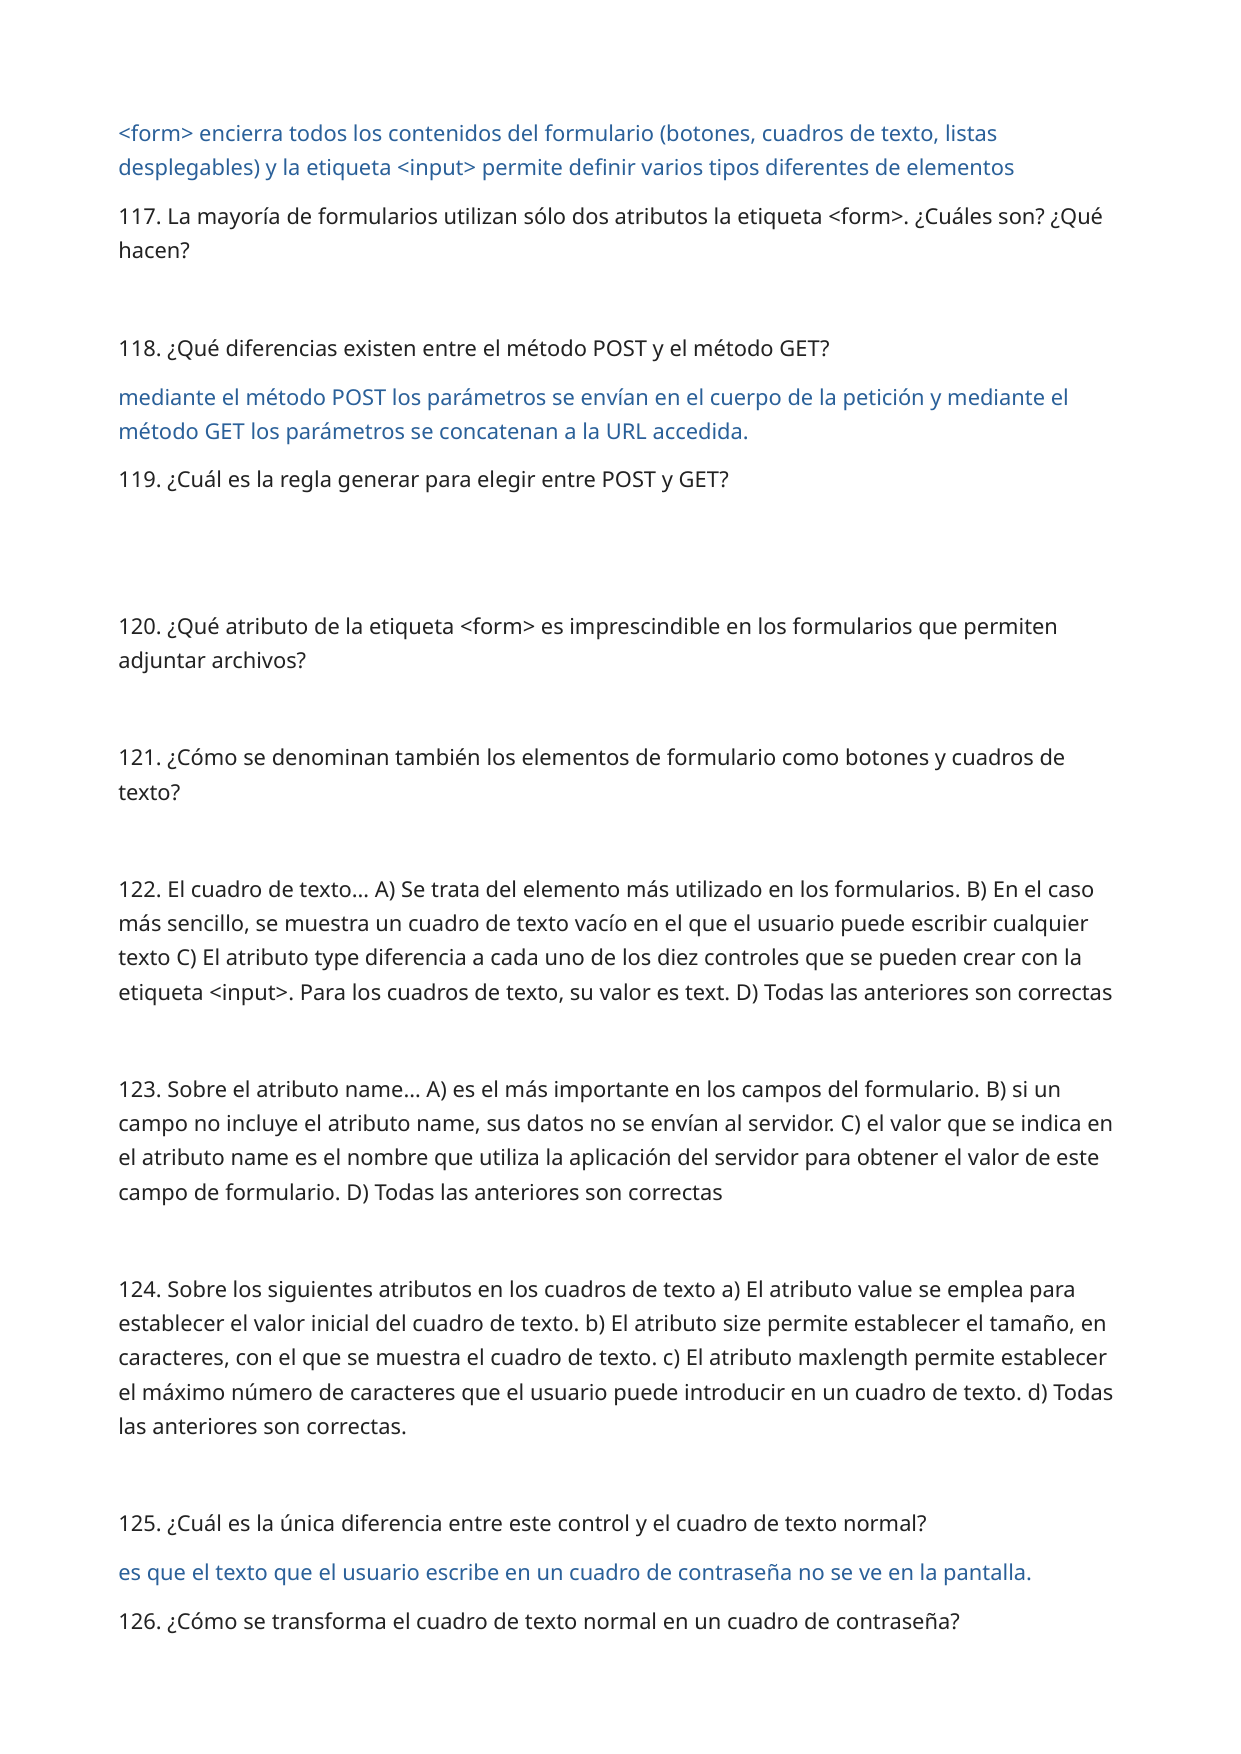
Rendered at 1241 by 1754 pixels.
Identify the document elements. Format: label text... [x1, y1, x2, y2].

text 118. ¿Qué diferencias existen entre el método POST y el método GET? [118, 333, 1122, 362]
text 121. ¿Cómo se denominan también los elementos de formulario como botones y cuadros de texto? [118, 742, 1122, 806]
text <form> encierra todos los contenidos del formulario (botones, cuadros de texto, listas desplegables) y la etiqueta <input> permite definir varios tipos diferentes de elementos [118, 118, 1122, 182]
text 125. ¿Cuál es la única diferencia entre este control y el cuadro de texto normal? [118, 1508, 1122, 1538]
text 122. El cuadro de texto… A) Se trata del elemento más utilizado en los formularios. B) En el caso más sencillo, se muestra un cuadro de texto vacío en el que el usuario puede escribir cualquier texto C) El atributo type diferencia a cada uno de los diez controles que se pueden crear con la etiqueta <input>. Para los cuadros de texto, su valor es text. D) Todas las anteriores son correctas [118, 874, 1122, 1006]
text 117. La mayoría de formularios utilizan sólo dos atributos la etiqueta <form>. ¿Cuáles son? ¿Qué hacen? [118, 201, 1122, 265]
text 120. ¿Qué atributo de la etiqueta <form> es imprescindible en los formularios que permiten adjuntar archivos? [118, 611, 1122, 674]
text es que el texto que el usuario escribe en un cuadro de contraseña no se ve en la pantalla. [118, 1557, 1122, 1587]
text 119. ¿Cuál es la regla generar para elegir entre POST y GET? [118, 464, 1122, 494]
text 126. ¿Cómo se transforma el cuadro de texto normal en un cuadro de contraseña? [118, 1606, 1122, 1635]
text 124. Sobre los siguientes atributos en los cuadros de texto a) El atributo value se emplea para establecer el valor inicial del cuadro de texto. b) El atributo size permite establecer el tamaño, en caracteres, con el que se muestra el cuadro de texto. c) El atributo maxlength permite establecer el máximo número de caracteres que el usuario puede introducir en un cuadro de texto. d) Todas las anteriores son correctas. [118, 1274, 1122, 1440]
text 123. Sobre el atributo name… A) es el más importante en los campos del formulario. B) si un campo no incluye el atributo name, sus datos no se envían al servidor. C) el valor que se indica en el atributo name es el nombre que utiliza la aplicación del servidor para obtener el valor de este campo de formulario. D) Todas las anteriores son correctas [118, 1074, 1122, 1206]
text mediante el método POST los parámetros se envían en el cuerpo de la petición y mediante el método GET los parámetros se concatenan a la URL accedida. [118, 381, 1122, 445]
